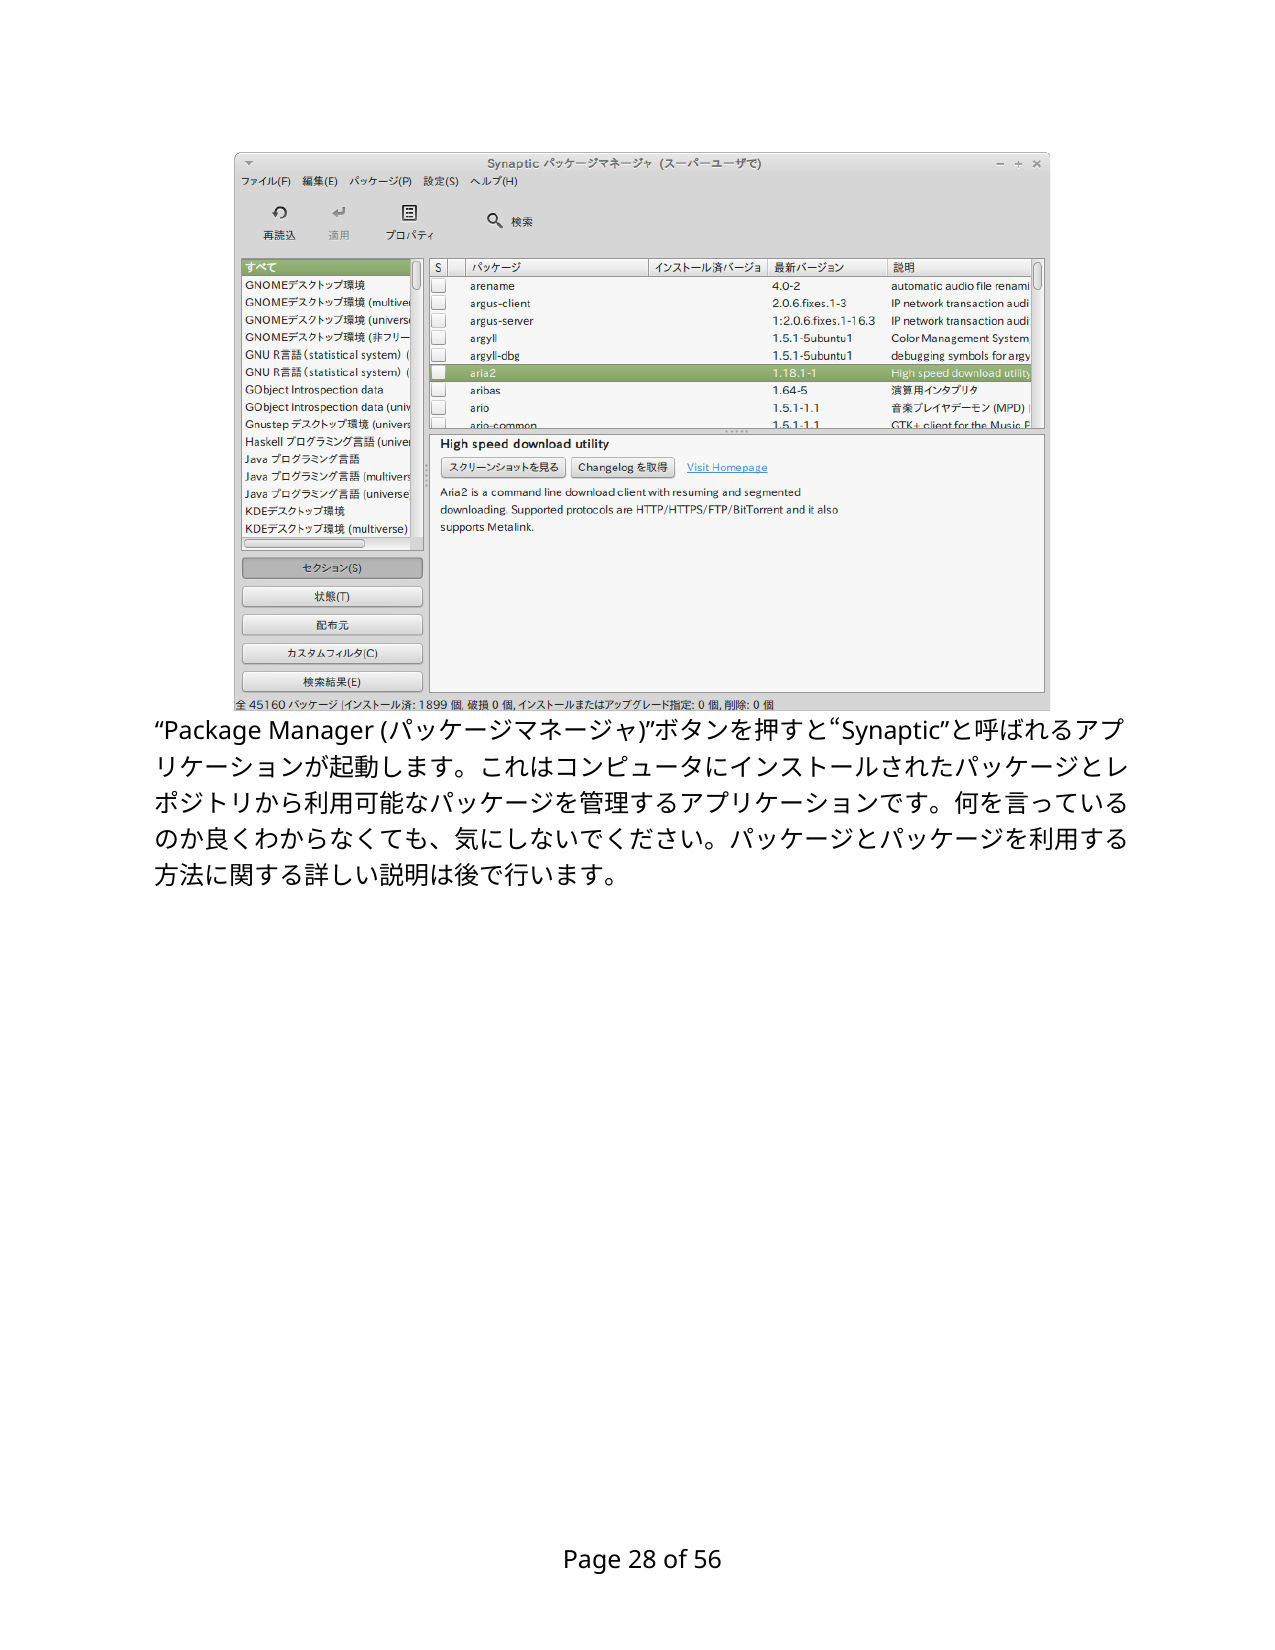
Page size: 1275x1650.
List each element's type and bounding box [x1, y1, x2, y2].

picture [234, 152, 1051, 711]
